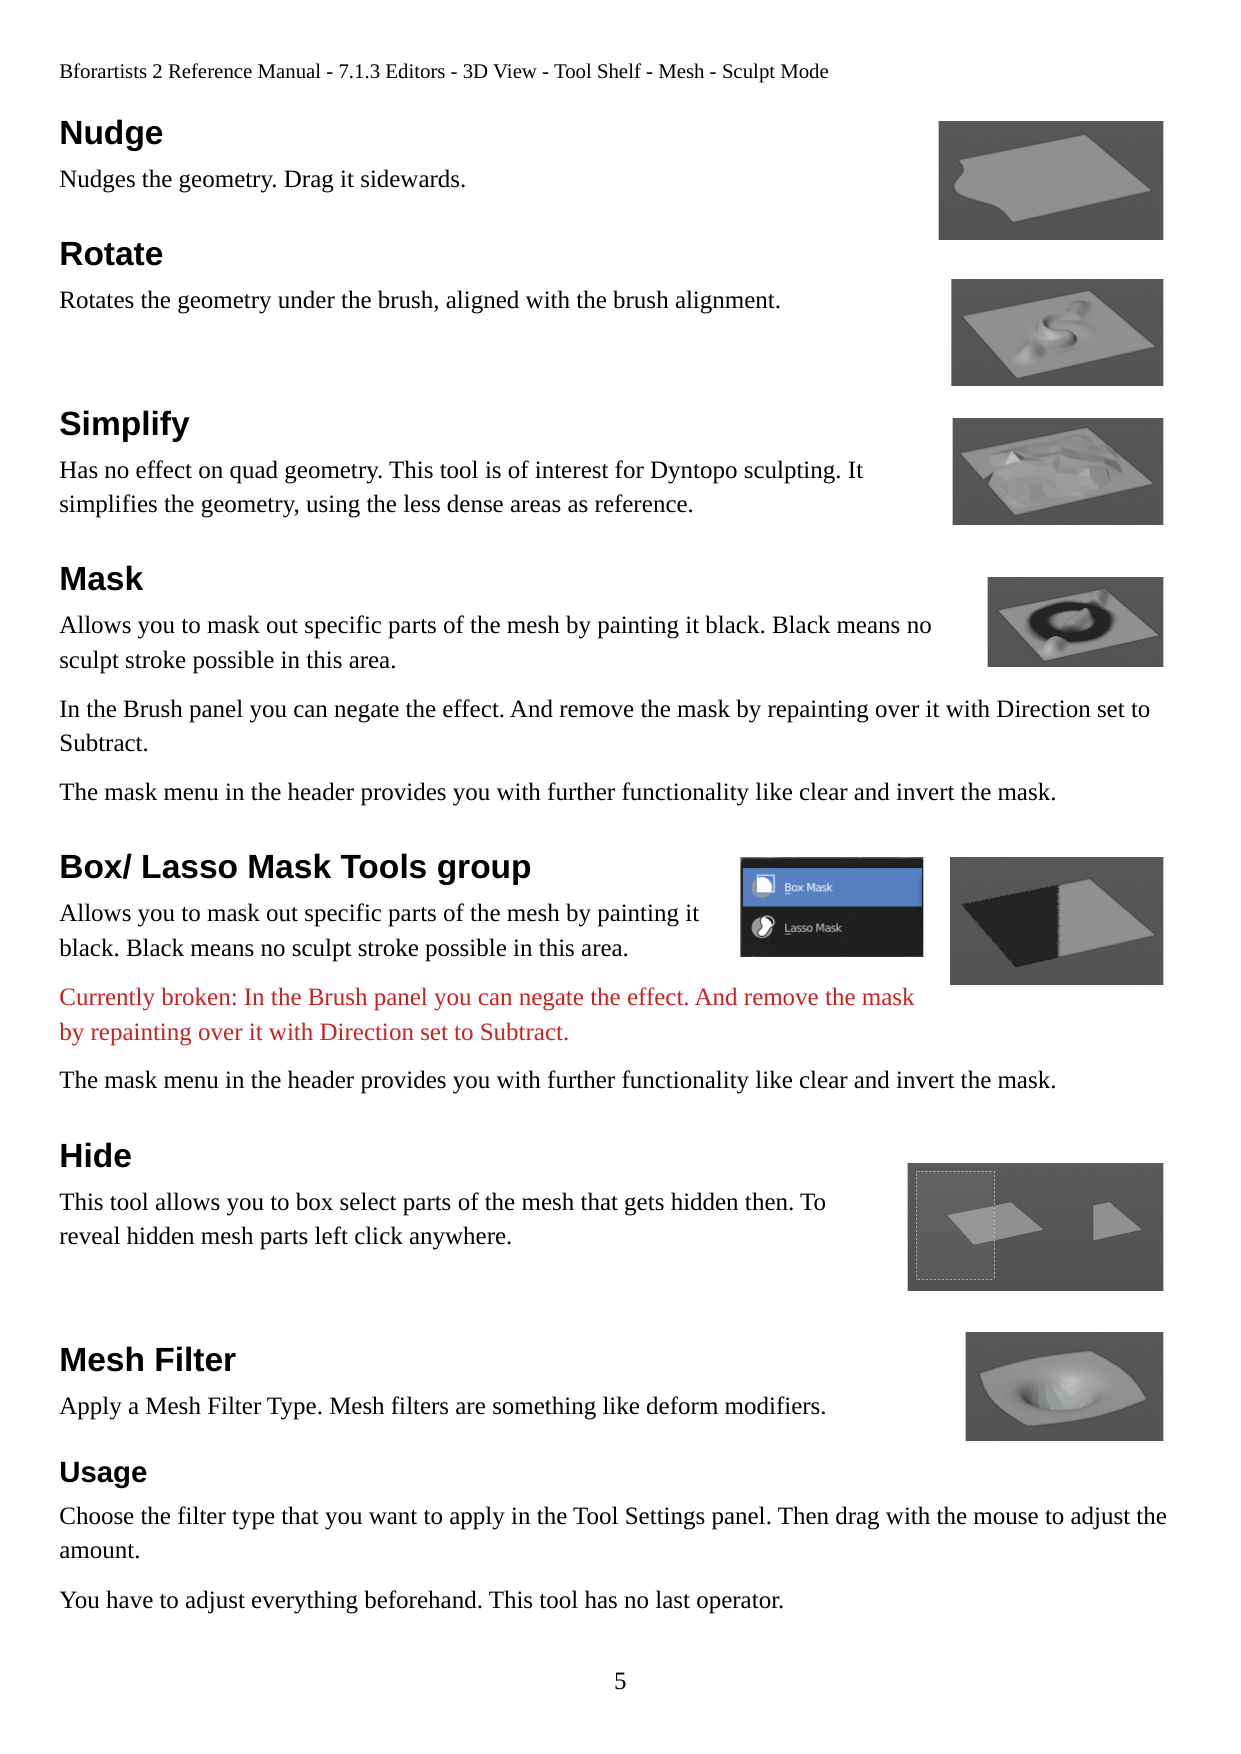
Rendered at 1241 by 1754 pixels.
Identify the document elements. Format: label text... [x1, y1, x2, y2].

picture [965, 1332, 1164, 1441]
text The mask menu in the header provides you with further functionality like clear and invert the mask. [59, 1066, 1181, 1094]
text Allows you to mask out specific parts of the mesh by painting it black. Black means no sculpt stroke possible in this area. [59, 610, 1181, 674]
text Has no effect on quad geometry. This tool is of interest for Dyntopo sculpting. It simplifies the geometry, using the less dense areas as reference. [59, 455, 952, 518]
picture [952, 418, 1164, 525]
subtitle [1164, 1340, 1181, 1379]
picture [938, 121, 1164, 240]
subtitle Hide [59, 1136, 1181, 1174]
picture [951, 279, 1164, 386]
subtitle Mesh Filter [59, 1340, 965, 1379]
subtitle Usage [59, 1455, 1181, 1489]
text Apply a Mesh Filter Type. Mesh filters are something like deform modifiers. [59, 1391, 965, 1420]
picture [950, 857, 1164, 985]
text You have to adjust everything beforehand. This tool has no last operator. [59, 1585, 1181, 1613]
text This tool allows you to box select parts of the mesh that gets hidden then. To reveal hidden mesh parts left click anywhere. [59, 1187, 907, 1250]
subtitle Rotate [59, 234, 1181, 272]
subtitle Nudge [59, 113, 1181, 151]
picture [740, 857, 924, 957]
text In the Brush panel you can negate the effect. And remove the mask by repainting over it with Direction set to Subtract. [59, 694, 1181, 757]
text Rotates the geometry under the brush, aligned with the brush alignment. [59, 285, 951, 313]
subtitle Box/ Lasso Mask Tools group [59, 847, 1181, 886]
subtitle Mask [59, 559, 1181, 598]
text The mask menu in the header provides you with further functionality like clear and invert the mask. [59, 777, 1181, 806]
text Currently broken: In the Brush panel you can negate the effect. And remove the mask by repainting over it with Direction set to Subtract. [59, 982, 1181, 1045]
picture [987, 577, 1164, 667]
text Allows you to mask out specific parts of the mesh by painting it black. Black means no sculpt stroke possible in this area. [59, 898, 950, 962]
subtitle Simplify [59, 404, 1181, 442]
picture [907, 1163, 1164, 1291]
text Nudges the geometry. Drag it sidewards. [59, 164, 938, 192]
text Choose the filter type that you want to apply in the Tool Settings panel. Then drag with the mouse to adjust the amount. [59, 1501, 1181, 1564]
